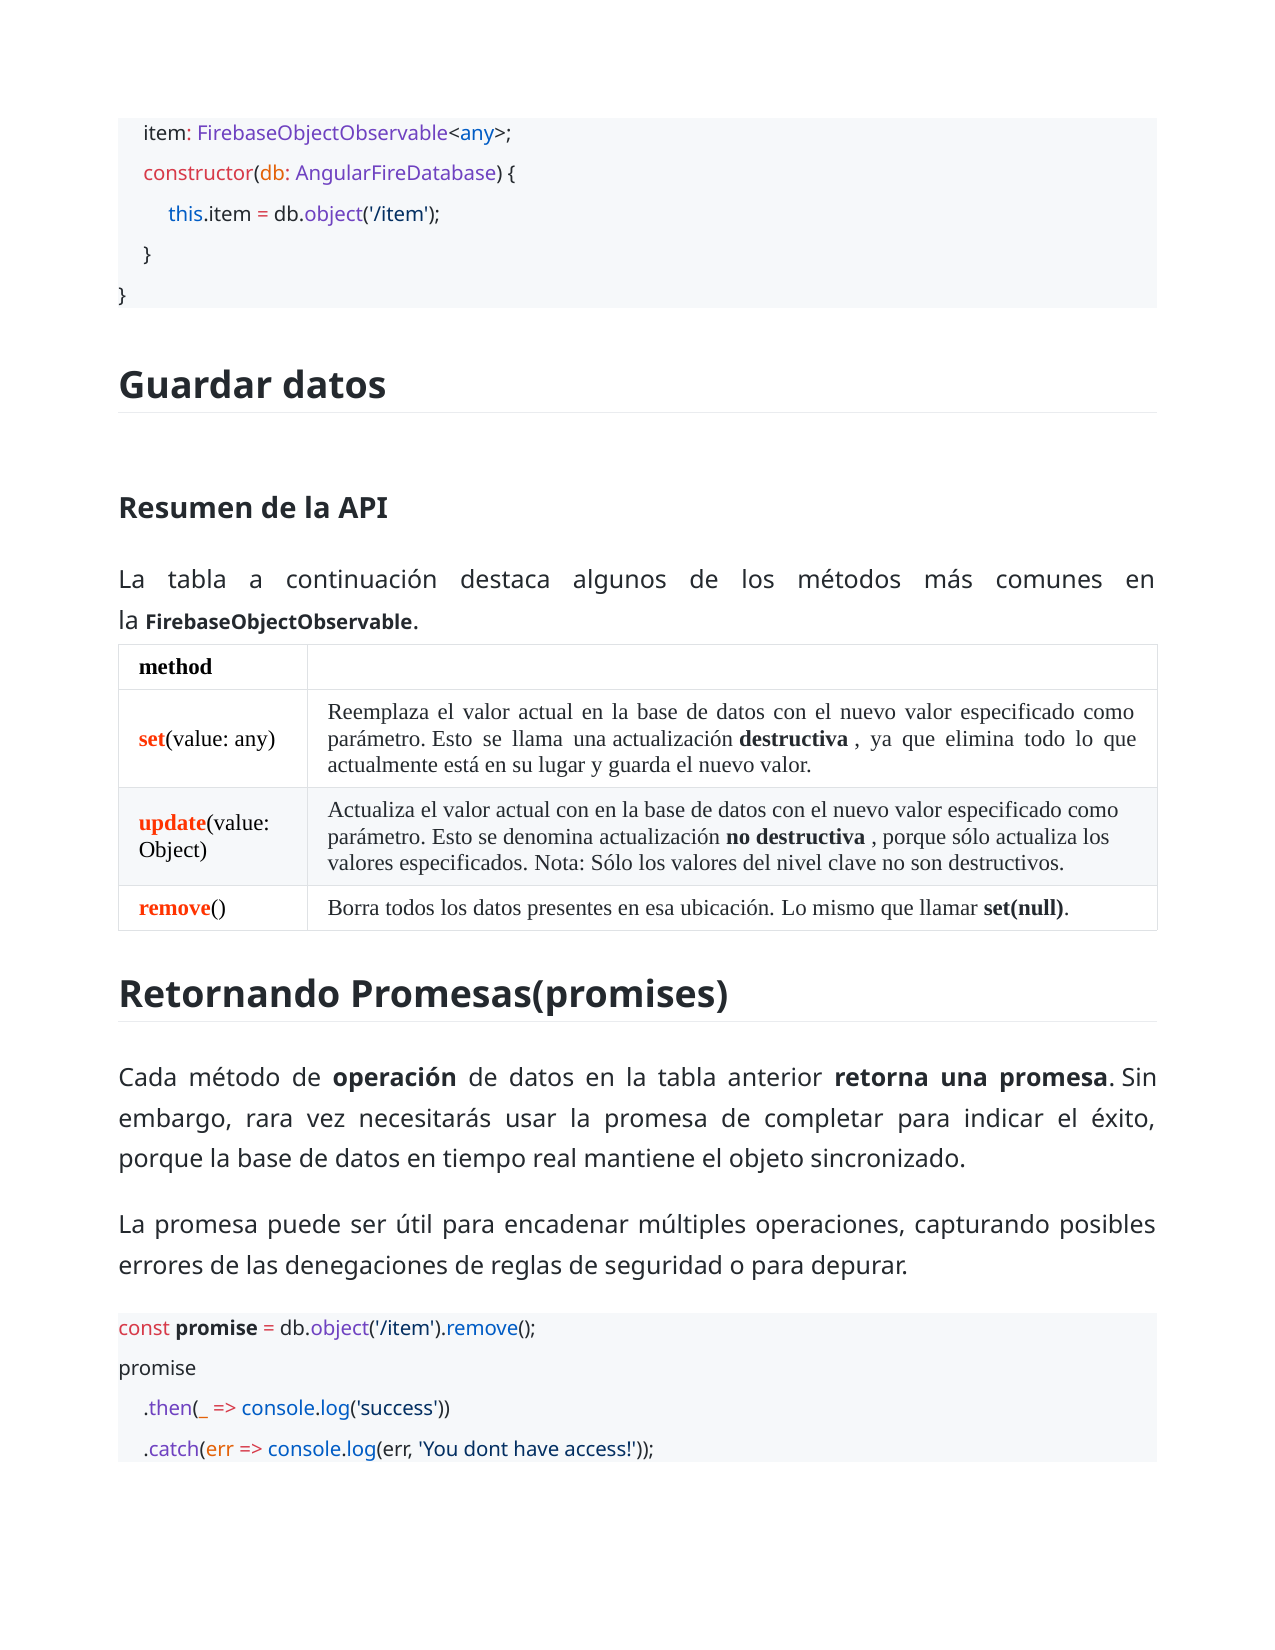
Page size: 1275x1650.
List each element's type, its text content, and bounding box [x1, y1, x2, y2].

table_cell Reemplaza el valor actual en la base de datos con el nuevo valor especificado como parámetro. Esto se llama una actualización destructiva , ya que elimina todo lo que actualmente está en su lugar y guarda el nuevo valor. [308, 690, 1157, 787]
text item: FirebaseObjectObservable<any>; [118, 118, 1157, 146]
text .then(_ => console.log('success')) [118, 1394, 1157, 1422]
table_cell set(value: any) [119, 690, 307, 787]
text promise [118, 1354, 1157, 1381]
text } [118, 281, 1157, 308]
table_cell Borra todos los datos presentes en esa ubicación. Lo mismo que llamar set(null). [308, 886, 1157, 930]
text .catch(err => console.log(err, 'You dont have access!')); [118, 1434, 1157, 1462]
text } [118, 240, 1157, 268]
text La tabla a continuación destaca algunos de los métodos más comunes en la FirebaseObjectObservable. [118, 562, 1157, 637]
text constructor(db: AngularFireDatabase) { [118, 159, 1157, 187]
subtitle Retornando Promesas(promises) [118, 968, 1157, 1021]
table_header [308, 645, 1157, 689]
text La promesa puede ser útil para encadenar múltiples operaciones, capturando posibles errores de las denegaciones de reglas de seguridad o para depurar. [118, 1207, 1157, 1282]
text const promise = db.object('/item').remove(); [118, 1313, 1157, 1341]
table_cell update(value: Object) [119, 788, 307, 885]
text this.item = db.object('/item'); [118, 199, 1157, 227]
table_header method [119, 645, 307, 689]
text Cada método de operación de datos en la tabla anterior retorna una promesa. Sin embargo, rara vez necesitarás usar la promesa de completar para indicar el éxito, porque la base de datos en tiempo real mantiene el objeto sincronizado. [118, 1059, 1157, 1175]
table_cell Actualiza el valor actual con en la base de datos con el nuevo valor especificado como parámetro. Esto se denomina actualización no destructiva , porque sólo actualiza los valores especificados. Nota: Sólo los valores del nivel clave no son destructivos. [308, 788, 1157, 885]
subtitle Resumen de la API [118, 487, 1157, 527]
subtitle Guardar datos [118, 358, 1157, 412]
table_cell remove() [119, 886, 307, 930]
